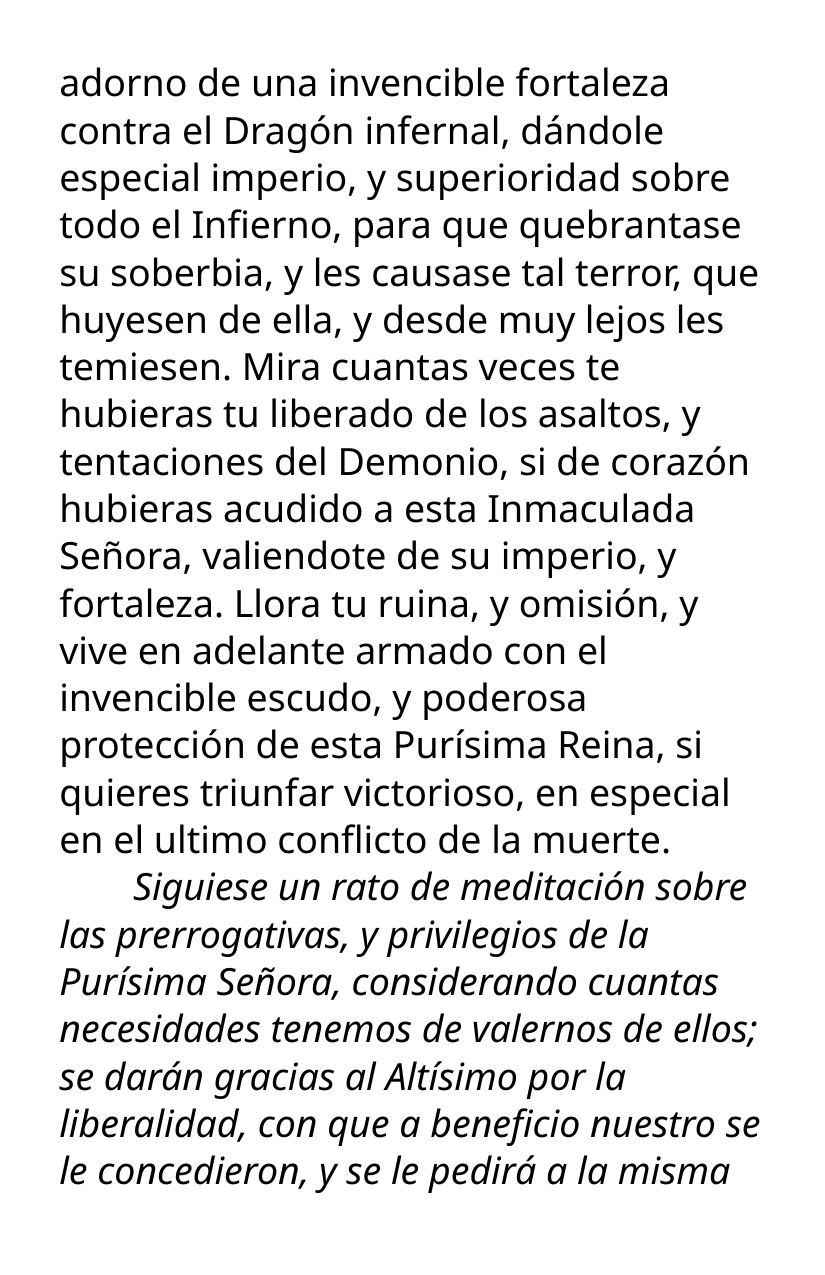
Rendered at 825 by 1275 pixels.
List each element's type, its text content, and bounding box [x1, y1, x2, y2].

text Siguiese un rato de meditación sobre las prerrogativas, y privilegios de la Purísima Señora, considerando cuantas necesidades tenemos de valernos de ellos; se darán gracias al Altísimo por la liberalidad, con que a beneficio nuestro se le concedieron, y se le pedirá a la misma [59, 863, 766, 1194]
text adorno de una invencible fortaleza contra el Dragón infernal, dándole especial imperio, y superioridad sobre todo el Infierno, para que quebrantase su soberbia, y les causase tal terror, que huyesen de ella, y desde muy lejos les temiesen. Mira cuantas veces te hubieras tu liberado de los asaltos, y tentaciones del Demonio, si de corazón hubieras acudido a esta Inmaculada Señora, valiendote de su imperio, y fortaleza. Llora tu ruina, y omisión, y vive en adelante armado con el invencible escudo, y poderosa protección de esta Purísima Reina, si quieres triunfar victorioso, en especial en el ultimo conflicto de la muerte. [59, 59, 766, 863]
